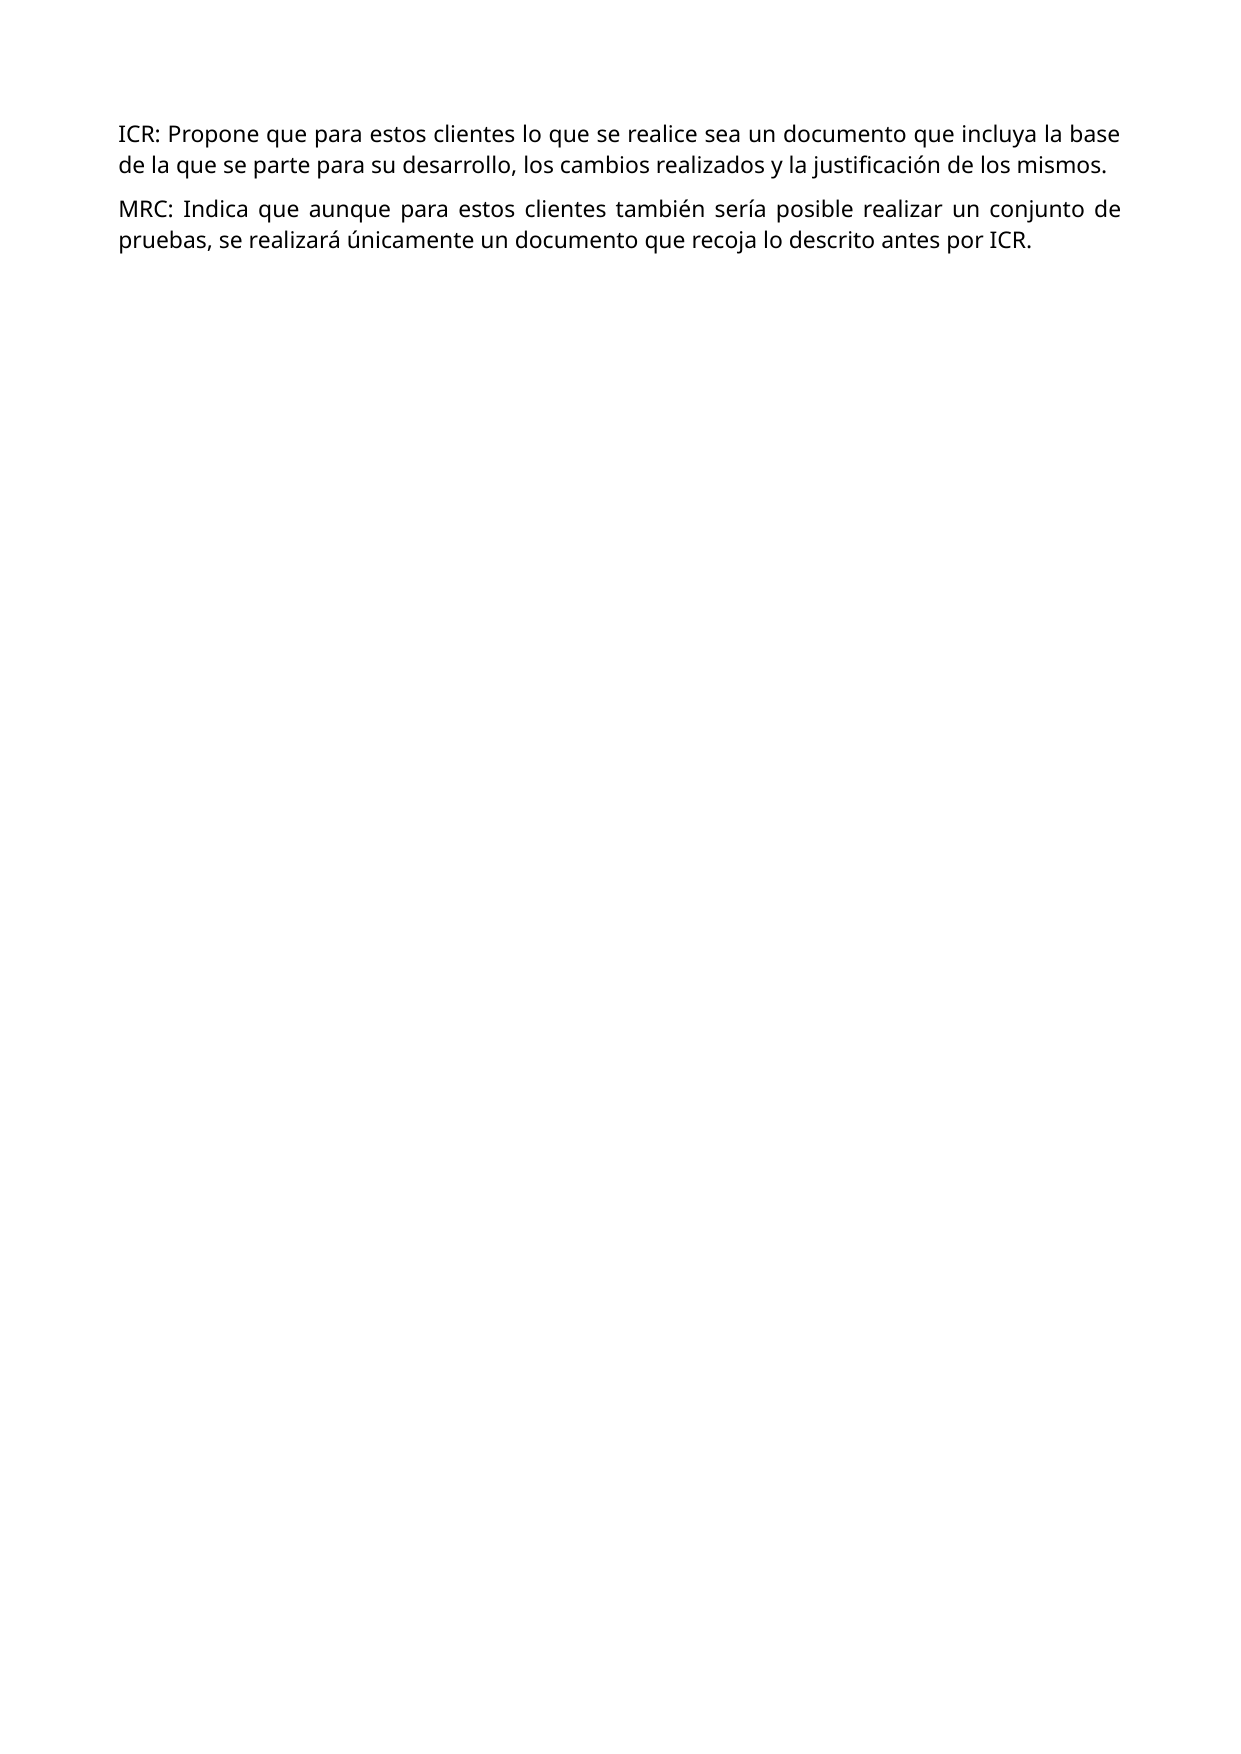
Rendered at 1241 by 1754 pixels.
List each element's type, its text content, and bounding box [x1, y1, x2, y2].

text ICR: Propone que para estos clientes lo que se realice sea un documento que incluya la base de la que se parte para su desarrollo, los cambios realizados y la justificación de los mismos. [118, 118, 1122, 181]
text MRC: Indica que aunque para estos clientes también sería posible realizar un conjunto de pruebas, se realizará únicamente un documento que recoja lo descrito antes por ICR. [118, 193, 1122, 256]
